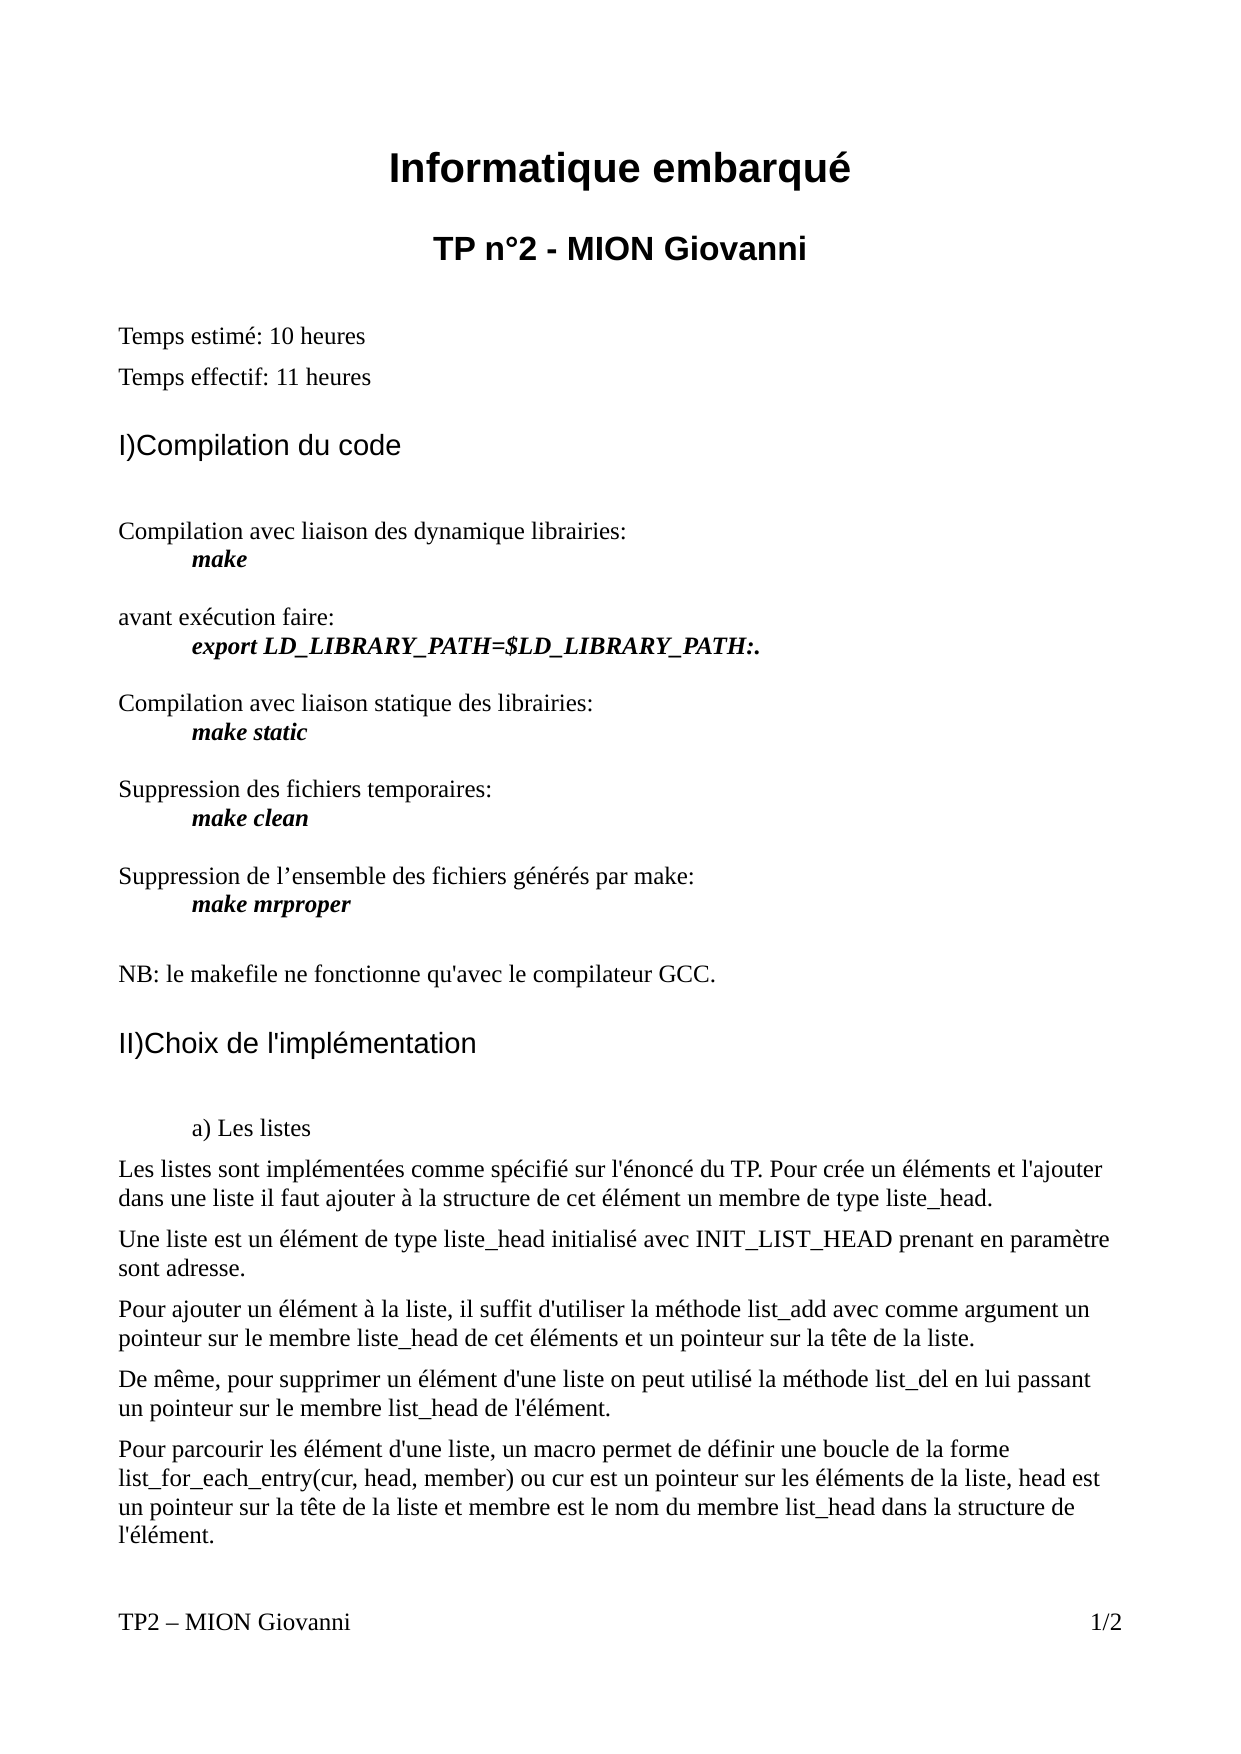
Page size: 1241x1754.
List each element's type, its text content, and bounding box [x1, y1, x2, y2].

text export LD_LIBRARY_PATH=$LD_LIBRARY_PATH:. [118, 631, 1122, 659]
text make clean [118, 803, 1122, 832]
text make static [118, 717, 1122, 746]
text Pour ajouter un élément à la liste, il suffit d'utiliser la méthode list_add avec comme argument un pointeur sur le membre liste_head de cet éléments et un pointeur sur la tête de la liste. [118, 1294, 1122, 1352]
subtitle II)Choix de l'implémentation [118, 1026, 1122, 1059]
text Les listes sont implémentées comme spécifié sur l'énoncé du TP. Pour crée un éléments et l'ajouter dans une liste il faut ajouter à la structure de cet élément un membre de type liste_head. [118, 1154, 1122, 1212]
subtitle I)Compilation du code [118, 428, 1122, 462]
text Temps estimé: 10 heures [118, 321, 1122, 350]
text a) Les listes [118, 1113, 1122, 1142]
subtitle TP n°2 - MION Giovanni [118, 228, 1122, 267]
text NB: le makefile ne fonctionne qu'avec le compilateur GCC. [118, 959, 1122, 988]
text Suppression des fichiers temporaires: [118, 774, 1122, 803]
text Une liste est un élément de type liste_head initialisé avec INIT_LIST_HEAD prenant en paramètre sont adresse. [118, 1224, 1122, 1282]
text Compilation avec liaison statique des librairies: [118, 688, 1122, 717]
text Suppression de l’ensemble des fichiers générés par make: [118, 861, 1122, 889]
text Pour parcourir les élément d'une liste, un macro permet de définir une boucle de la forme list_for_each_entry(cur, head, member) ou cur est un pointeur sur les éléments de la liste, head est un pointeur sur la tête de la liste et membre est le nom du membre list_head dans la structure de l'élément. [118, 1434, 1122, 1549]
text avant exécution faire: [118, 602, 1122, 631]
subtitle Informatique embarqué [118, 143, 1122, 191]
text make mrproper [118, 889, 1122, 918]
text Compilation avec liaison des dynamique librairies: [118, 516, 1122, 544]
text make [118, 544, 1122, 573]
text De même, pour supprimer un élément d'une liste on peut utilisé la méthode list_del en lui passant un pointeur sur le membre list_head de l'élément. [118, 1364, 1122, 1422]
text Temps effectif: 11 heures [118, 362, 1122, 391]
